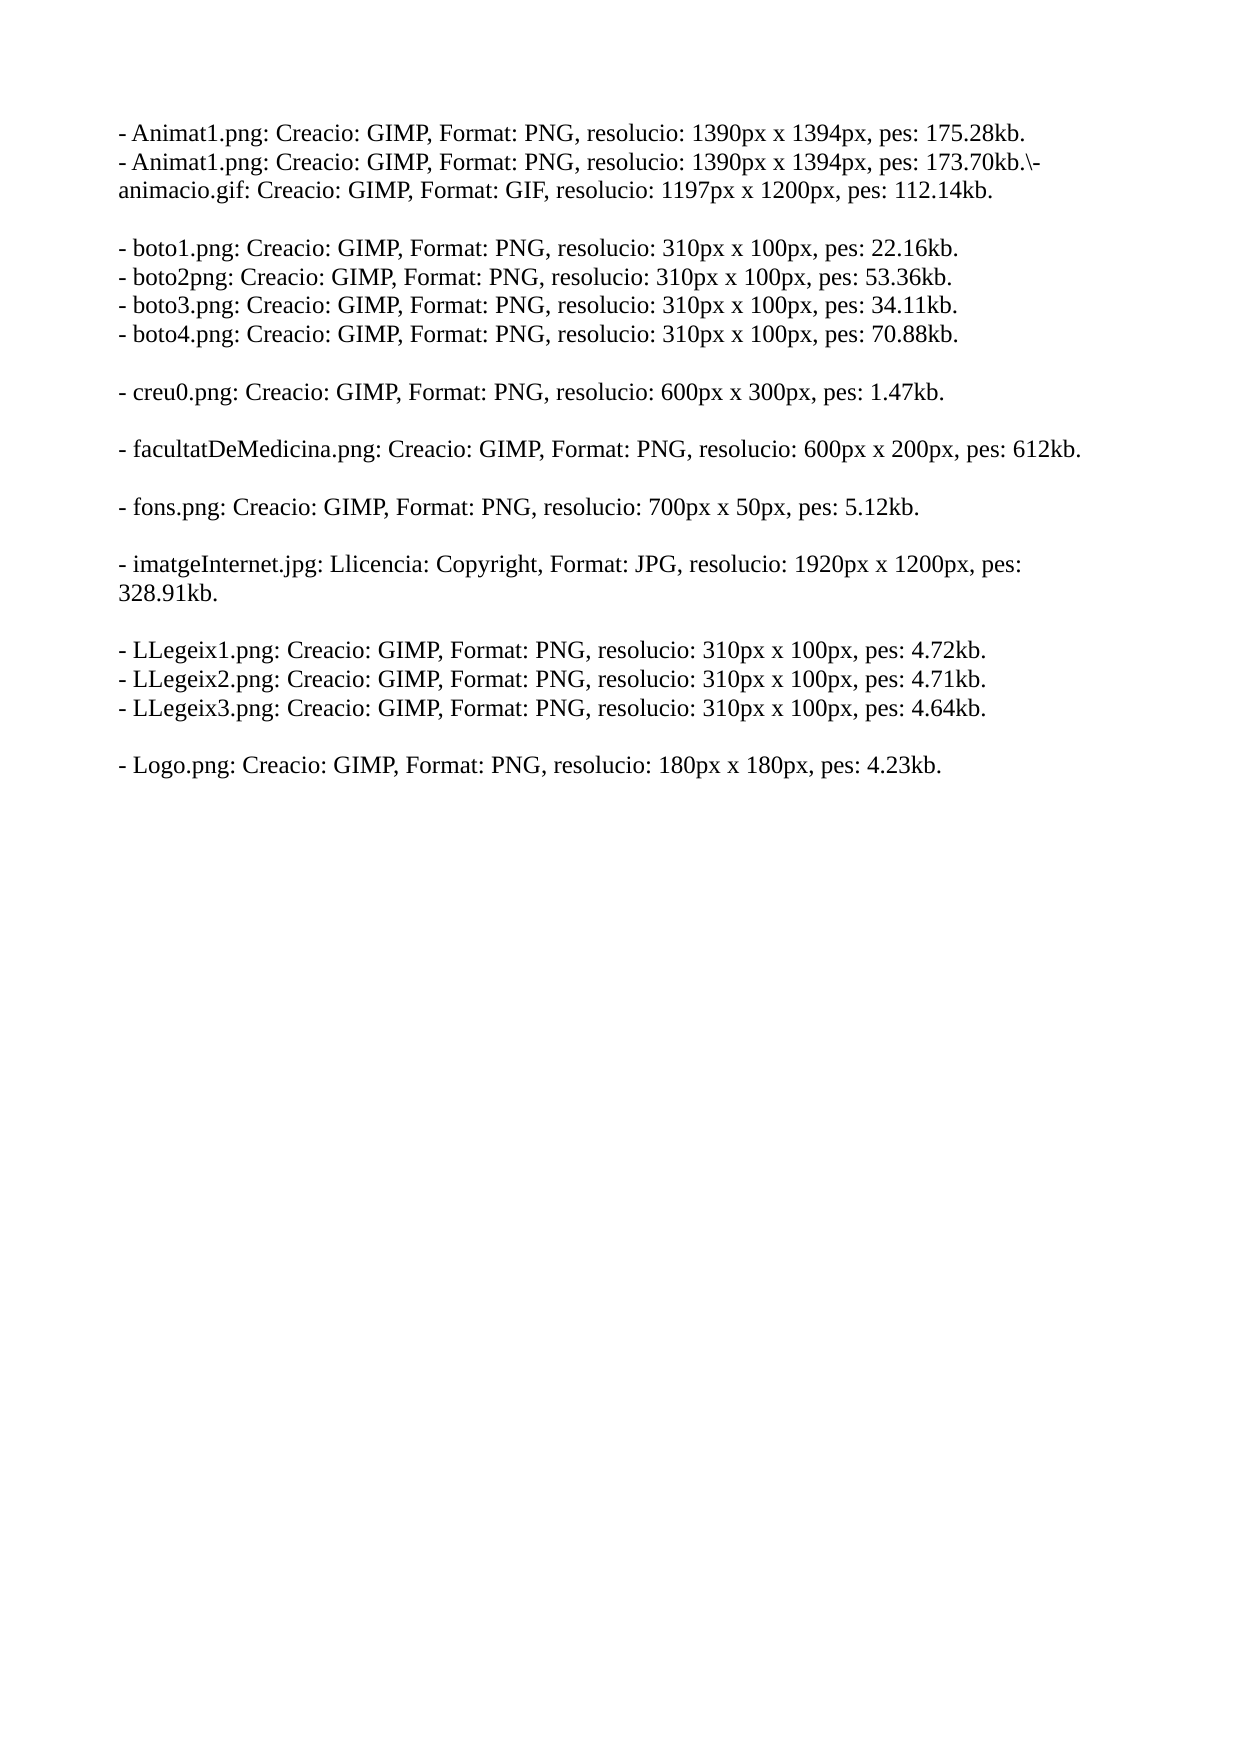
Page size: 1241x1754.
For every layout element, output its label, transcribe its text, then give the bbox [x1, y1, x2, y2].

text - Animat1.png: Creacio: GIMP, Format: PNG, resolucio: 1390px x 1394px, pes: 173.70kb.\- animacio.gif: Creacio: GIMP, Format: GIF, resolucio: 1197px x 1200px, pes: 112.14kb. [118, 147, 1122, 204]
text - LLegeix1.png: Creacio: GIMP, Format: PNG, resolucio: 310px x 100px, pes: 4.72kb. [118, 636, 1122, 664]
text - boto2png: Creacio: GIMP, Format: PNG, resolucio: 310px x 100px, pes: 53.36kb. [118, 262, 1122, 291]
text - boto4.png: Creacio: GIMP, Format: PNG, resolucio: 310px x 100px, pes: 70.88kb. [118, 319, 1122, 348]
text - LLegeix3.png: Creacio: GIMP, Format: PNG, resolucio: 310px x 100px, pes: 4.64kb. [118, 693, 1122, 722]
text - fons.png: Creacio: GIMP, Format: PNG, resolucio: 700px x 50px, pes: 5.12kb. [118, 492, 1122, 521]
text - LLegeix2.png: Creacio: GIMP, Format: PNG, resolucio: 310px x 100px, pes: 4.71kb. [118, 664, 1122, 693]
text - Logo.png: Creacio: GIMP, Format: PNG, resolucio: 180px x 180px, pes: 4.23kb. [118, 751, 1122, 779]
text - boto1.png: Creacio: GIMP, Format: PNG, resolucio: 310px x 100px, pes: 22.16kb. [118, 233, 1122, 262]
text - Animat1.png: Creacio: GIMP, Format: PNG, resolucio: 1390px x 1394px, pes: 175.28kb. [118, 118, 1122, 147]
text - creu0.png: Creacio: GIMP, Format: PNG, resolucio: 600px x 300px, pes: 1.47kb. [118, 377, 1122, 406]
text - facultatDeMedicina.png: Creacio: GIMP, Format: PNG, resolucio: 600px x 200px, pes: 612kb. [118, 434, 1122, 463]
text - imatgeInternet.jpg: Llicencia: Copyright, Format: JPG, resolucio: 1920px x 1200px, pes: 328.91kb. [118, 549, 1122, 607]
text - boto3.png: Creacio: GIMP, Format: PNG, resolucio: 310px x 100px, pes: 34.11kb. [118, 291, 1122, 319]
